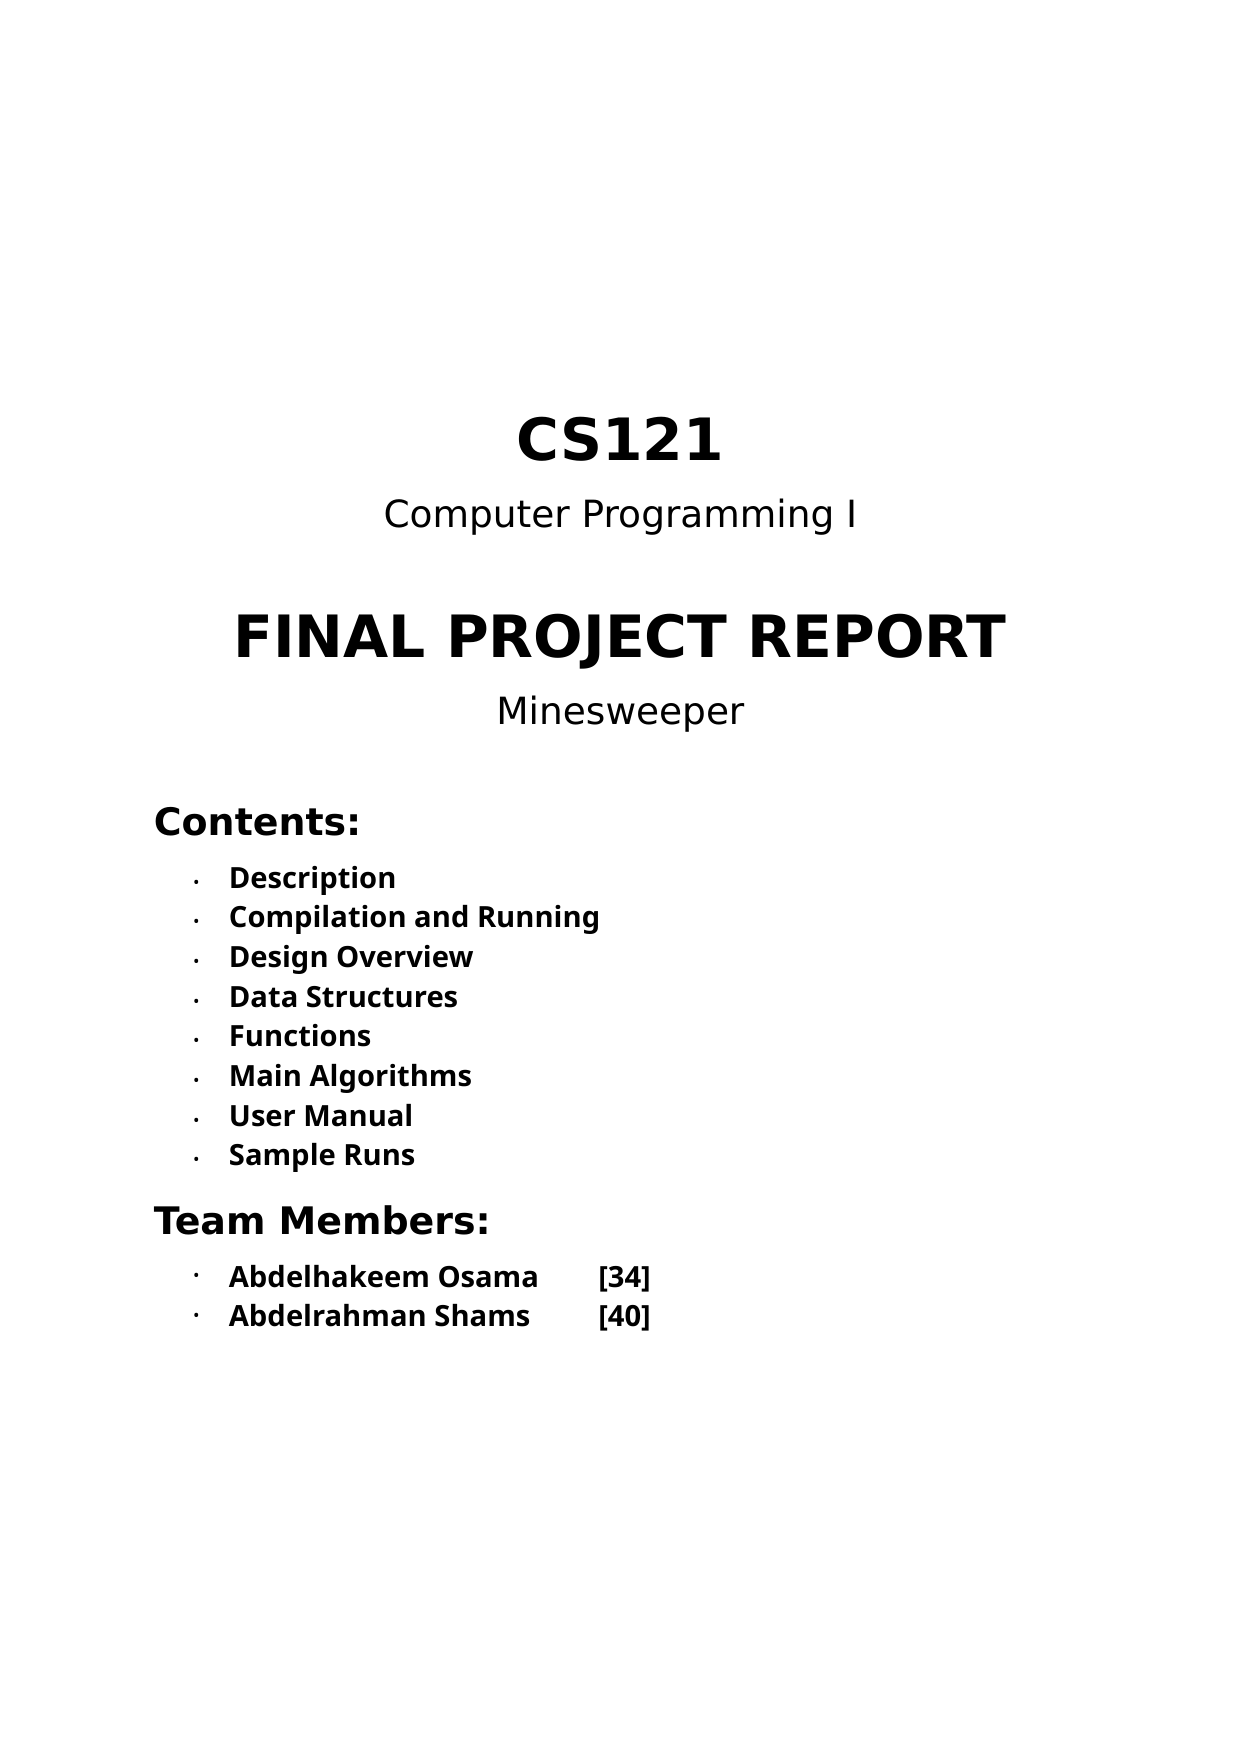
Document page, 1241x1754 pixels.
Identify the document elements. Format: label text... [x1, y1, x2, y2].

subtitle Contents: [154, 800, 1087, 844]
list Data Structures [191, 976, 1087, 1016]
list Abdelhakeem Osama [34] [191, 1256, 1087, 1296]
list Sample Runs [191, 1135, 1087, 1174]
title FINAL PROJECT REPORT [154, 603, 1087, 671]
list Design Overview [191, 936, 1087, 976]
list Functions [191, 1016, 1087, 1055]
subtitle Team Members: [154, 1199, 1087, 1243]
list Description [191, 857, 1087, 897]
subtitle Minesweeper [154, 690, 1087, 733]
list User Manual [191, 1095, 1087, 1135]
subtitle Computer Programming I [154, 493, 1087, 536]
list Main Algorithms [191, 1055, 1087, 1095]
title CS121 [154, 406, 1087, 474]
list Compilation and Running [191, 897, 1087, 936]
list Abdelrahman Shams [40] [191, 1296, 1087, 1335]
